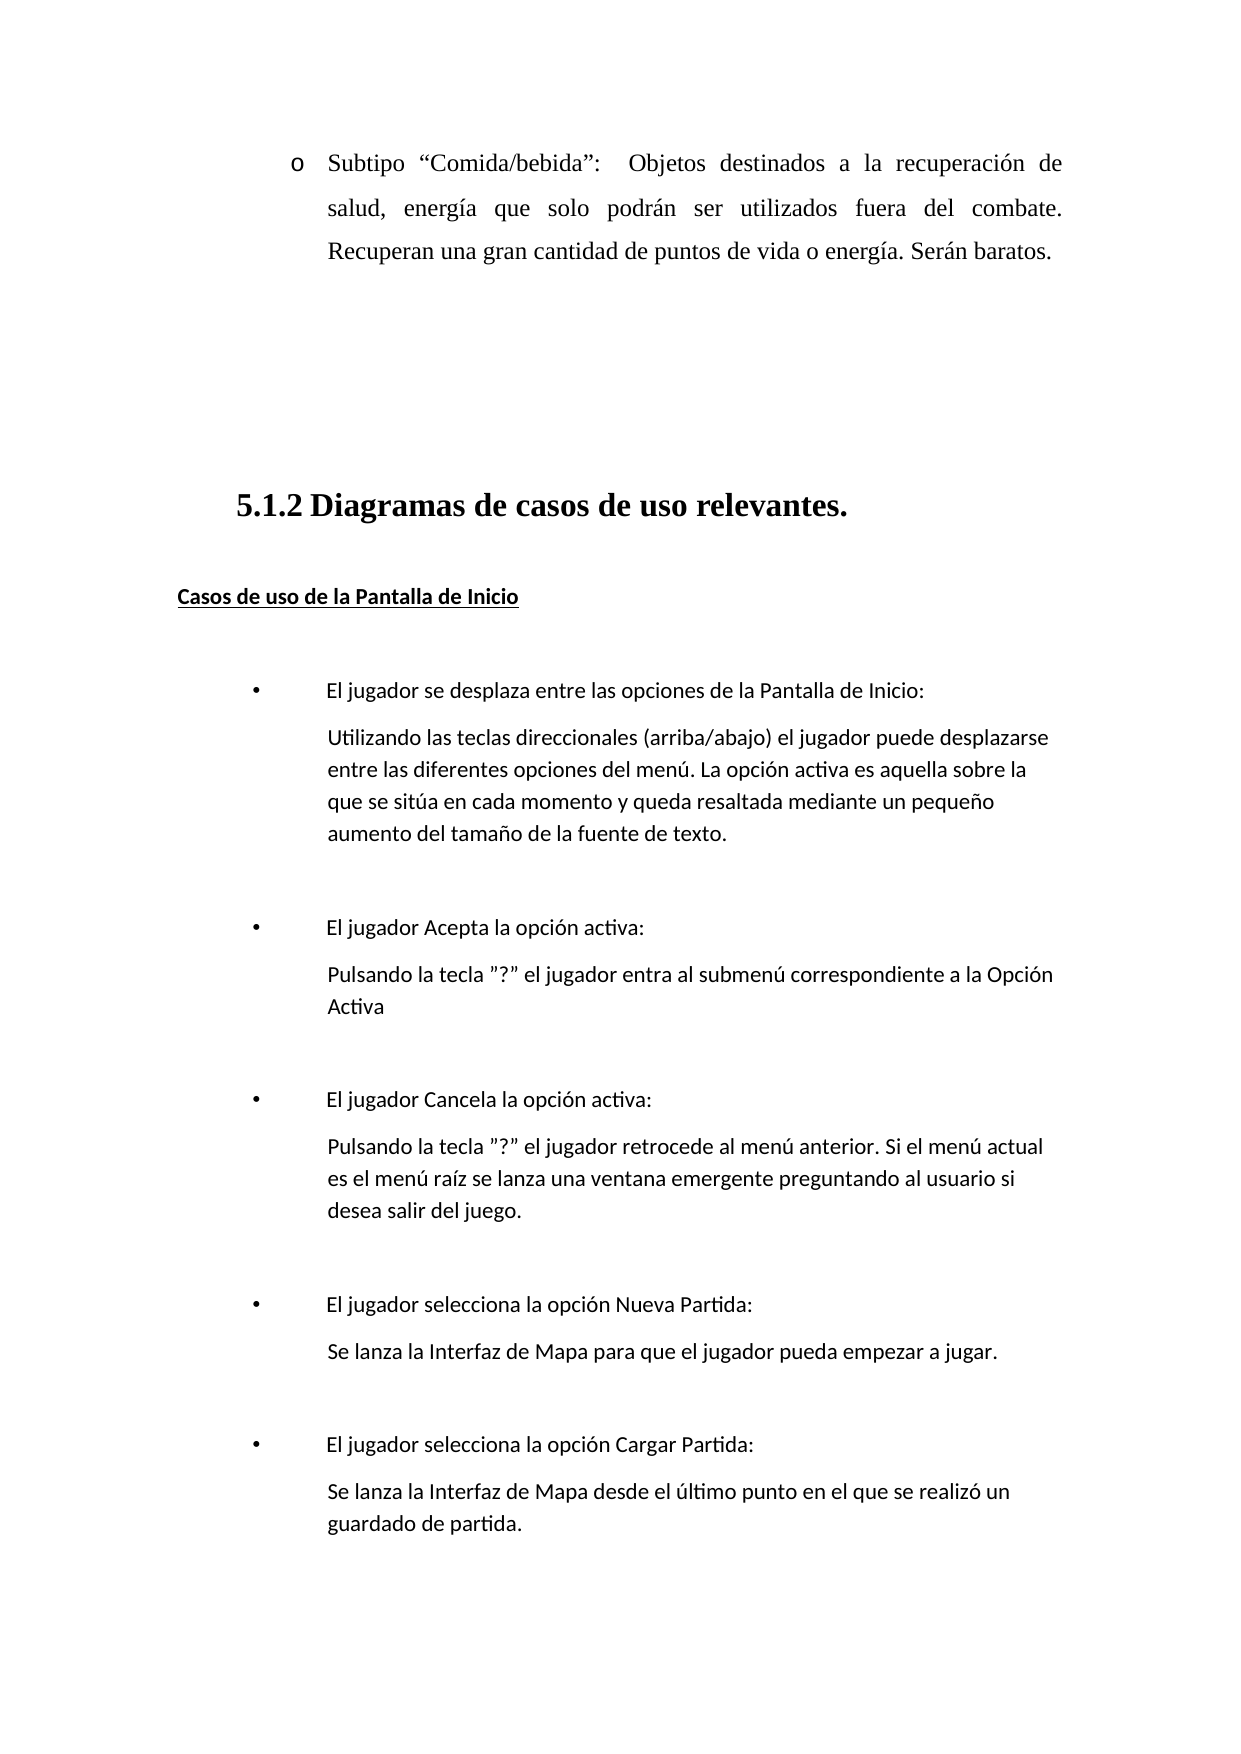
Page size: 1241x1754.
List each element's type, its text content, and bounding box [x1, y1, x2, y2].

text Casos de uso de la Pantalla de Inicio [177, 582, 1063, 611]
list El jugador se desplaza entre las opciones de la Pantalla de Inicio: [252, 676, 1063, 704]
list El jugador selecciona la opción Nueva Partida: [252, 1290, 1063, 1318]
list El jugador selecciona la opción Cargar Partida: [252, 1430, 1063, 1458]
text Se lanza la Interfaz de Mapa para que el jugador pueda empezar a jugar. [327, 1337, 1063, 1365]
text Pulsando la tecla ”?” el jugador retrocede al menú anterior. Si el menú actual es el menú raíz se lanza una ventana emergente preguntando al usuario si desea salir del juego. [327, 1132, 1063, 1224]
text Se lanza la Interfaz de Mapa desde el último punto en el que se realizó un guardado de partida. [327, 1477, 1063, 1537]
list El jugador Acepta la opción activa: [252, 913, 1063, 941]
list Subtipo “Comida/bebida”: Objetos destinados a la recuperación de salud, energía que solo podrán ser utilizados fuera del combate. Recuperan una gran cantidad de puntos de vida o energía. Serán baratos. [290, 148, 1063, 265]
list El jugador Cancela la opción activa: [252, 1085, 1063, 1113]
text Utilizando las teclas direccionales (arriba/abajo) el jugador puede desplazarse entre las diferentes opciones del menú. La opción activa es aquella sobre la que se sitúa en cada momento y queda resaltada mediante un pequeño aumento del tamaño de la fuente de texto. [327, 723, 1063, 847]
text Pulsando la tecla ”?” el jugador entra al submenú correspondiente a la Opción Activa [327, 960, 1063, 1020]
subtitle Diagramas de casos de uso relevantes. [236, 485, 1063, 523]
